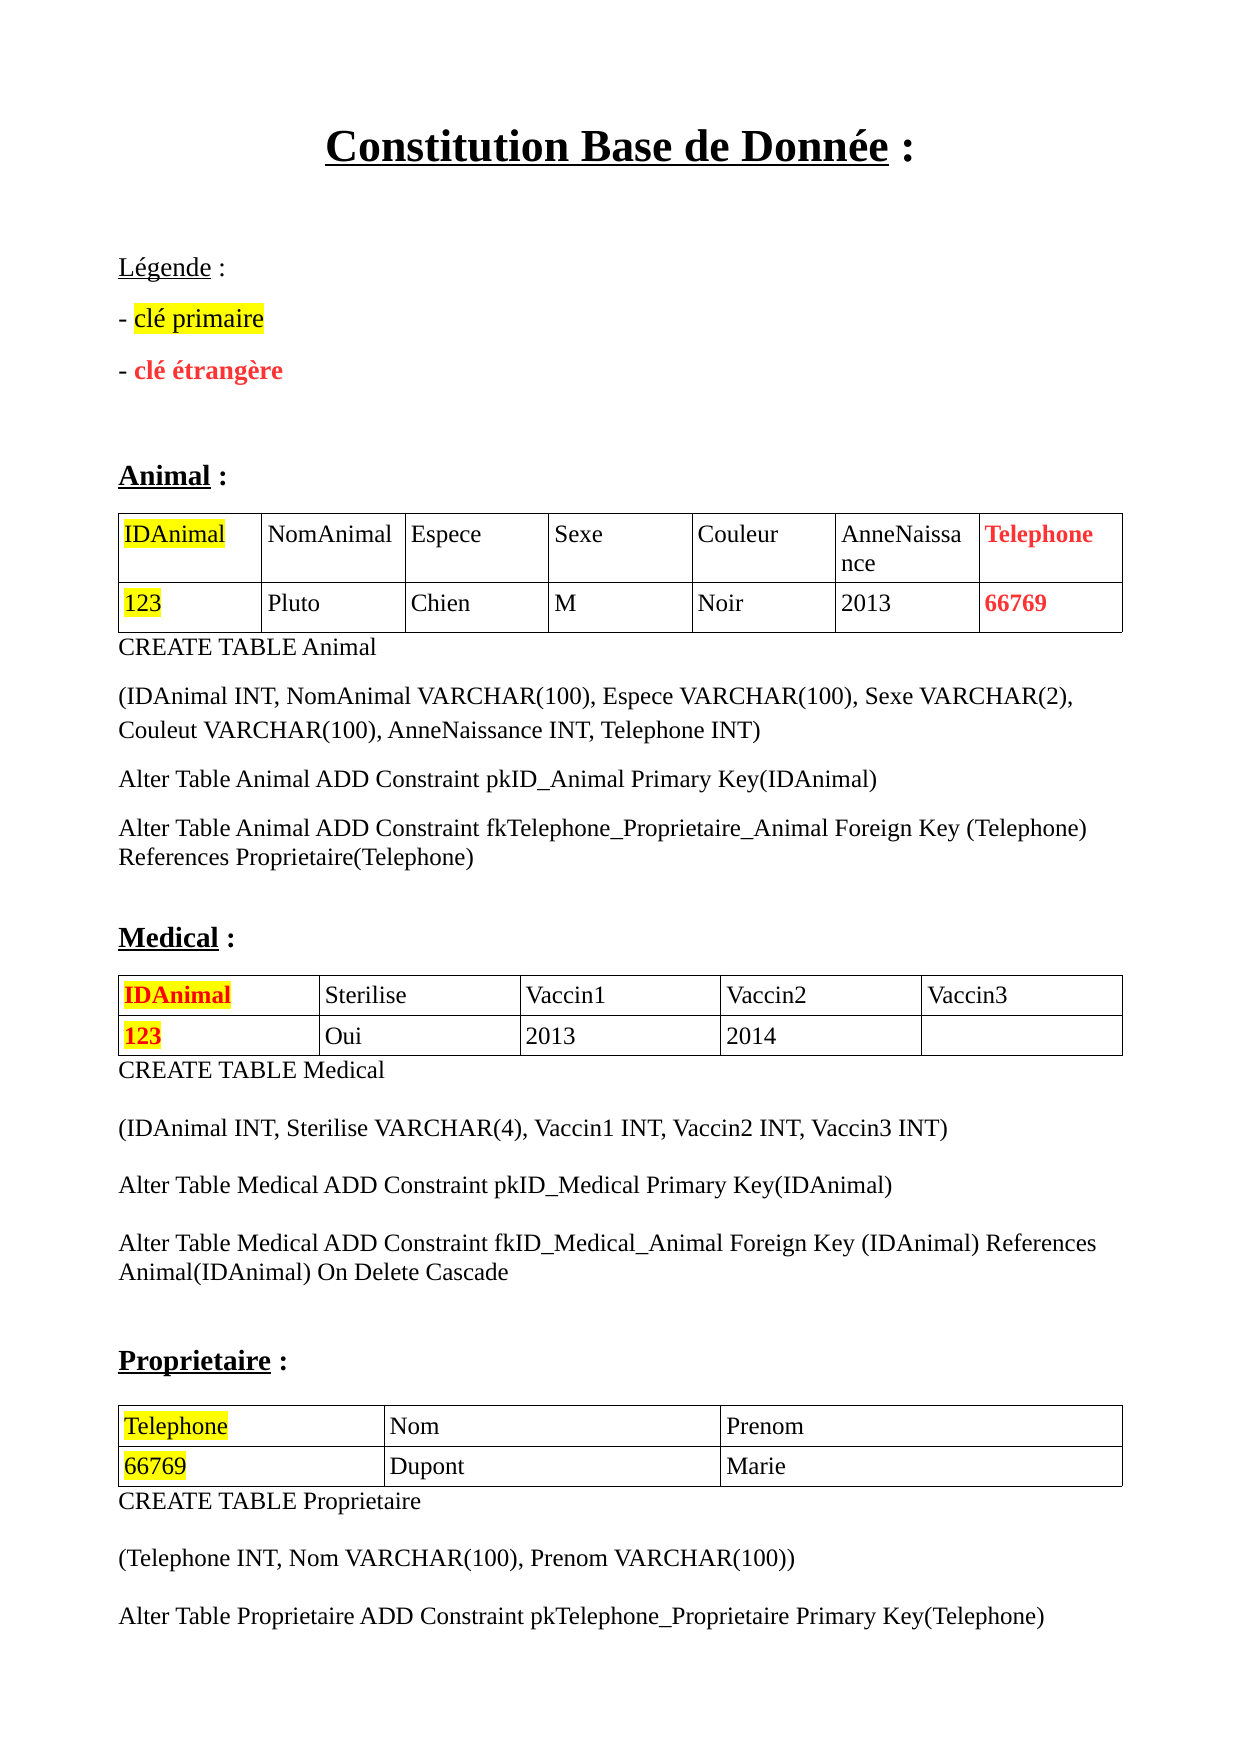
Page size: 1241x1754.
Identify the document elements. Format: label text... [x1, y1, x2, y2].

table_cell 2013 [836, 583, 979, 632]
text CREATE TABLE Proprietaire [118, 1487, 1122, 1515]
table_cell 2013 [521, 1016, 720, 1055]
table_cell 123 [119, 583, 261, 632]
table_cell Oui [320, 1016, 520, 1055]
table_cell 66769 [119, 1447, 384, 1486]
text - clé étrangère [118, 354, 1122, 386]
text - clé primaire [118, 303, 1122, 334]
table_header IDAnimal [119, 514, 261, 582]
table_header Sterilise [320, 976, 520, 1015]
text Légende : [118, 251, 1122, 282]
table_cell 66769 [980, 583, 1122, 632]
table_header Vaccin2 [721, 976, 921, 1015]
table_header Vaccin3 [922, 976, 1122, 1015]
table_header Nom [385, 1406, 720, 1446]
table_header Prenom [721, 1406, 1122, 1446]
text Alter Table Animal ADD Constraint fkTelephone_Proprietaire_Animal Foreign Key (Telephone) References Proprietaire(Telephone) [118, 813, 1122, 871]
table_cell 2014 [721, 1016, 921, 1055]
table_header Sexe [549, 514, 692, 582]
table_header Vaccin1 [521, 976, 720, 1015]
table_cell 123 [119, 1016, 319, 1055]
text CREATE TABLE Animal [118, 633, 1122, 660]
text Proprietaire : [118, 1343, 1122, 1376]
table_header Telephone [119, 1406, 384, 1446]
text (IDAnimal INT, Sterilise VARCHAR(4), Vaccin1 INT, Vaccin2 INT, Vaccin3 INT) [118, 1113, 1122, 1142]
table_cell M [549, 583, 692, 632]
text CREATE TABLE Medical [118, 1056, 1122, 1084]
table_cell Marie [721, 1447, 1122, 1486]
text Alter Table Proprietaire ADD Constraint pkTelephone_Proprietaire Primary Key(Telephone) [118, 1601, 1122, 1630]
text Alter Table Medical ADD Constraint fkID_Medical_Animal Foreign Key (IDAnimal) References Animal(IDAnimal) On Delete Cascade [118, 1228, 1122, 1285]
table_header Telephone [980, 514, 1122, 582]
text Animal : [118, 458, 1122, 492]
table_header Couleur [693, 514, 835, 582]
table_header AnneNaissance [836, 514, 979, 582]
text Alter Table Medical ADD Constraint pkID_Medical Primary Key(IDAnimal) [118, 1170, 1122, 1199]
table_header IDAnimal [119, 976, 319, 1015]
table_cell [922, 1016, 1122, 1055]
text (Telephone INT, Nom VARCHAR(100), Prenom VARCHAR(100)) [118, 1543, 1122, 1572]
table_cell Chien [406, 583, 548, 632]
table_cell Noir [693, 583, 835, 632]
text Medical : [118, 920, 1122, 953]
table_cell Dupont [385, 1447, 720, 1486]
text Alter Table Animal ADD Constraint pkID_Animal Primary Key(IDAnimal) [118, 764, 1122, 793]
table_header Espece [406, 514, 548, 582]
text (IDAnimal INT, NomAnimal VARCHAR(100), Espece VARCHAR(100), Sexe VARCHAR(2), Couleut VARCHAR(100), AnneNaissance INT, Telephone INT) [118, 681, 1122, 744]
table_cell Pluto [262, 583, 405, 632]
text Constitution Base de Donnée : [118, 118, 1122, 171]
table_header NomAnimal [262, 514, 405, 582]
